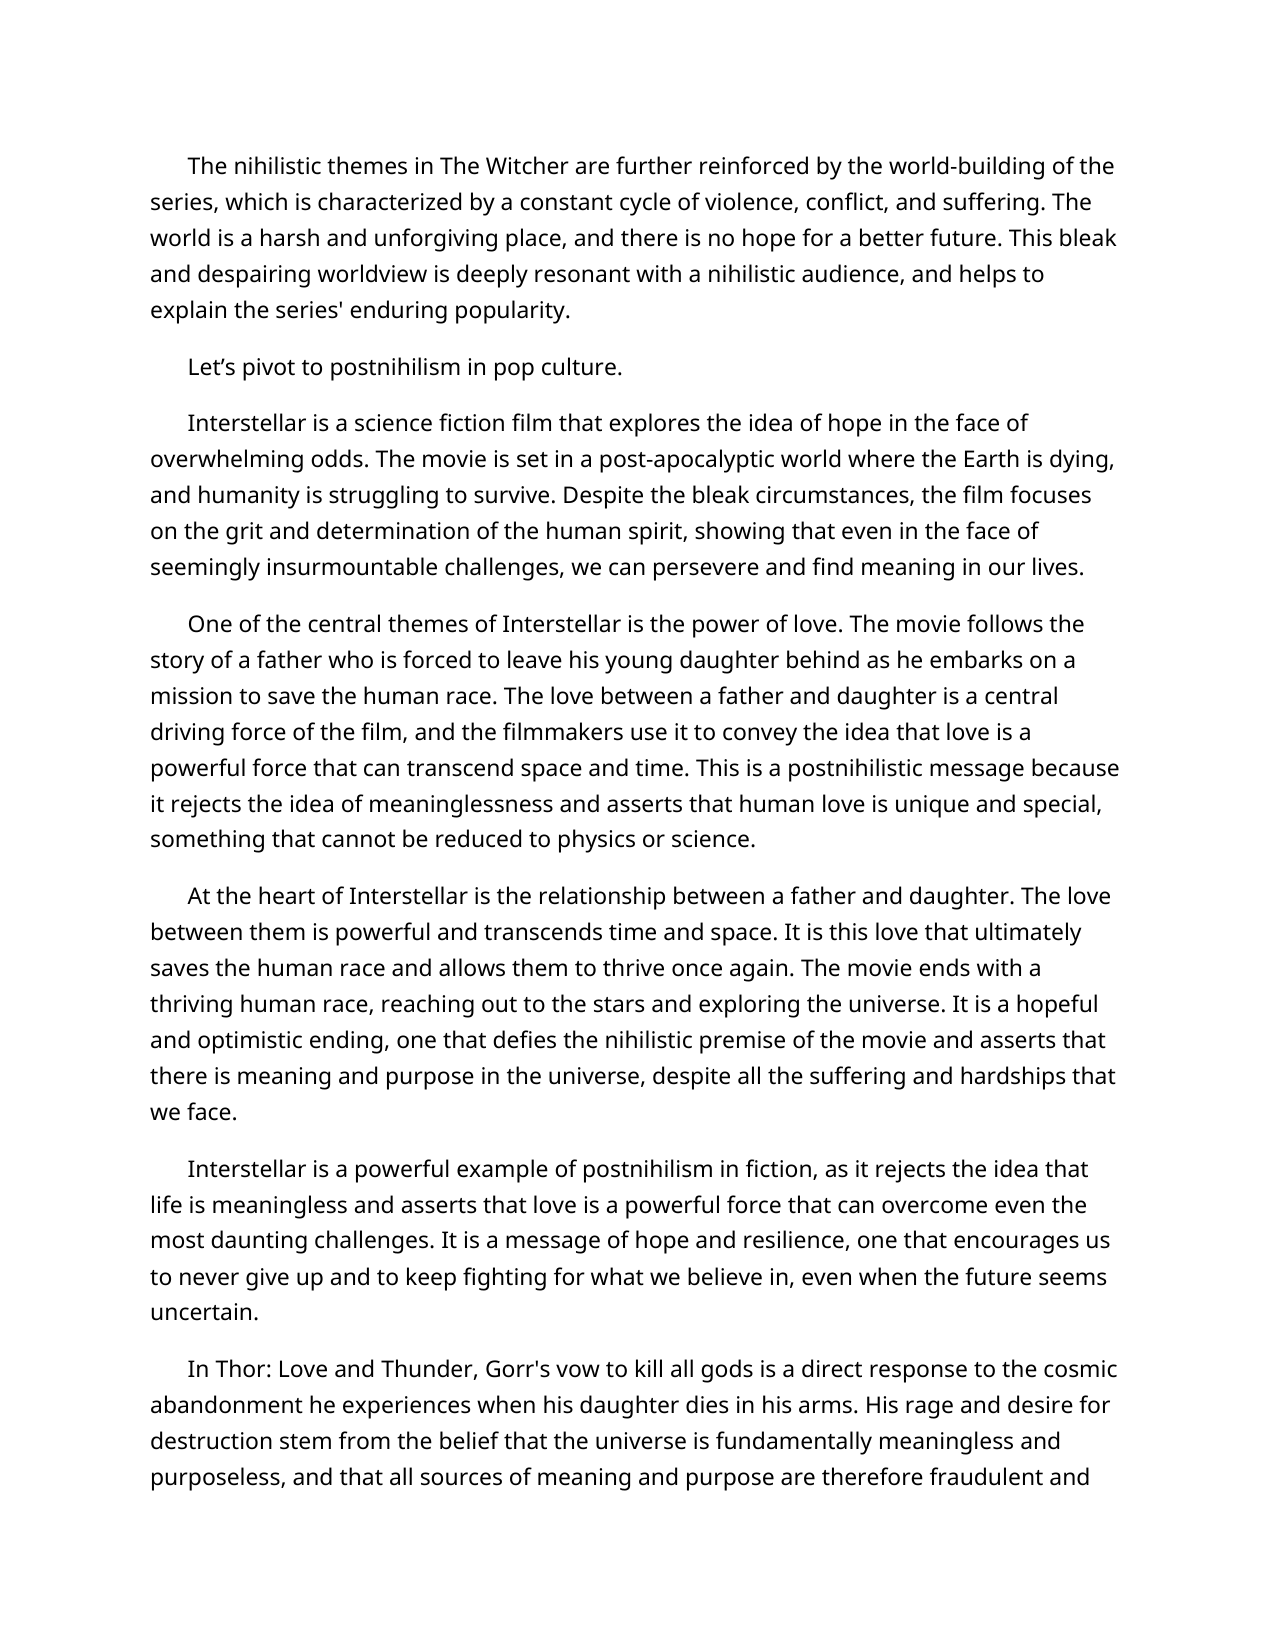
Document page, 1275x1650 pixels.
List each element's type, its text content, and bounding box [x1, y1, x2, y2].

text One of the central themes of Interstellar is the power of love. The movie follows the story of a father who is forced to leave his young daughter behind as he embarks on a mission to save the human race. The love between a father and daughter is a central driving force of the film, and the filmmakers use it to convey the idea that love is a powerful force that can transcend space and time. This is a postnihilistic message because it rejects the idea of meaninglessness and asserts that human love is unique and special, something that cannot be reduced to physics or science. [150, 608, 1125, 855]
text In Thor: Love and Thunder, Gorr's vow to kill all gods is a direct response to the cosmic abandonment he experiences when his daughter dies in his arms. His rage and desire for destruction stem from the belief that the universe is fundamentally meaningless and purposeless, and that all sources of meaning and purpose are therefore fraudulent and [150, 1353, 1125, 1492]
text At the heart of Interstellar is the relationship between a father and daughter. The love between them is powerful and transcends time and space. It is this love that ultimately saves the human race and allows them to thrive once again. The movie ends with a thriving human race, reaching out to the stars and exploring the universe. It is a hopeful and optimistic ending, one that defies the nihilistic premise of the movie and asserts that there is meaning and purpose in the universe, despite all the suffering and hardships that we face. [150, 880, 1125, 1127]
text Let’s pivot to postnihilism in pop culture. [150, 351, 1125, 382]
text Interstellar is a science fiction film that explores the idea of hope in the face of overwhelming odds. The movie is set in a post-apocalyptic world where the Earth is dying, and humanity is struggling to survive. Despite the bleak circumstances, the film focuses on the grit and determination of the human spirit, showing that even in the face of seemingly insurmountable challenges, we can persevere and find meaning in our lives. [150, 407, 1125, 582]
text Interstellar is a powerful example of postnihilism in fiction, as it rejects the idea that life is meaningless and asserts that love is a powerful force that can overcome even the most daunting challenges. It is a message of hope and resilience, one that encourages us to never give up and to keep fighting for what we believe in, even when the future seems uncertain. [150, 1153, 1125, 1328]
text The nihilistic themes in The Witcher are further reinforced by the world-building of the series, which is characterized by a constant cycle of violence, conflict, and suffering. The world is a harsh and unforgiving place, and there is no hope for a better future. This bleak and despairing worldview is deeply resonant with a nihilistic audience, and helps to explain the series' enduring popularity. [150, 150, 1125, 325]
